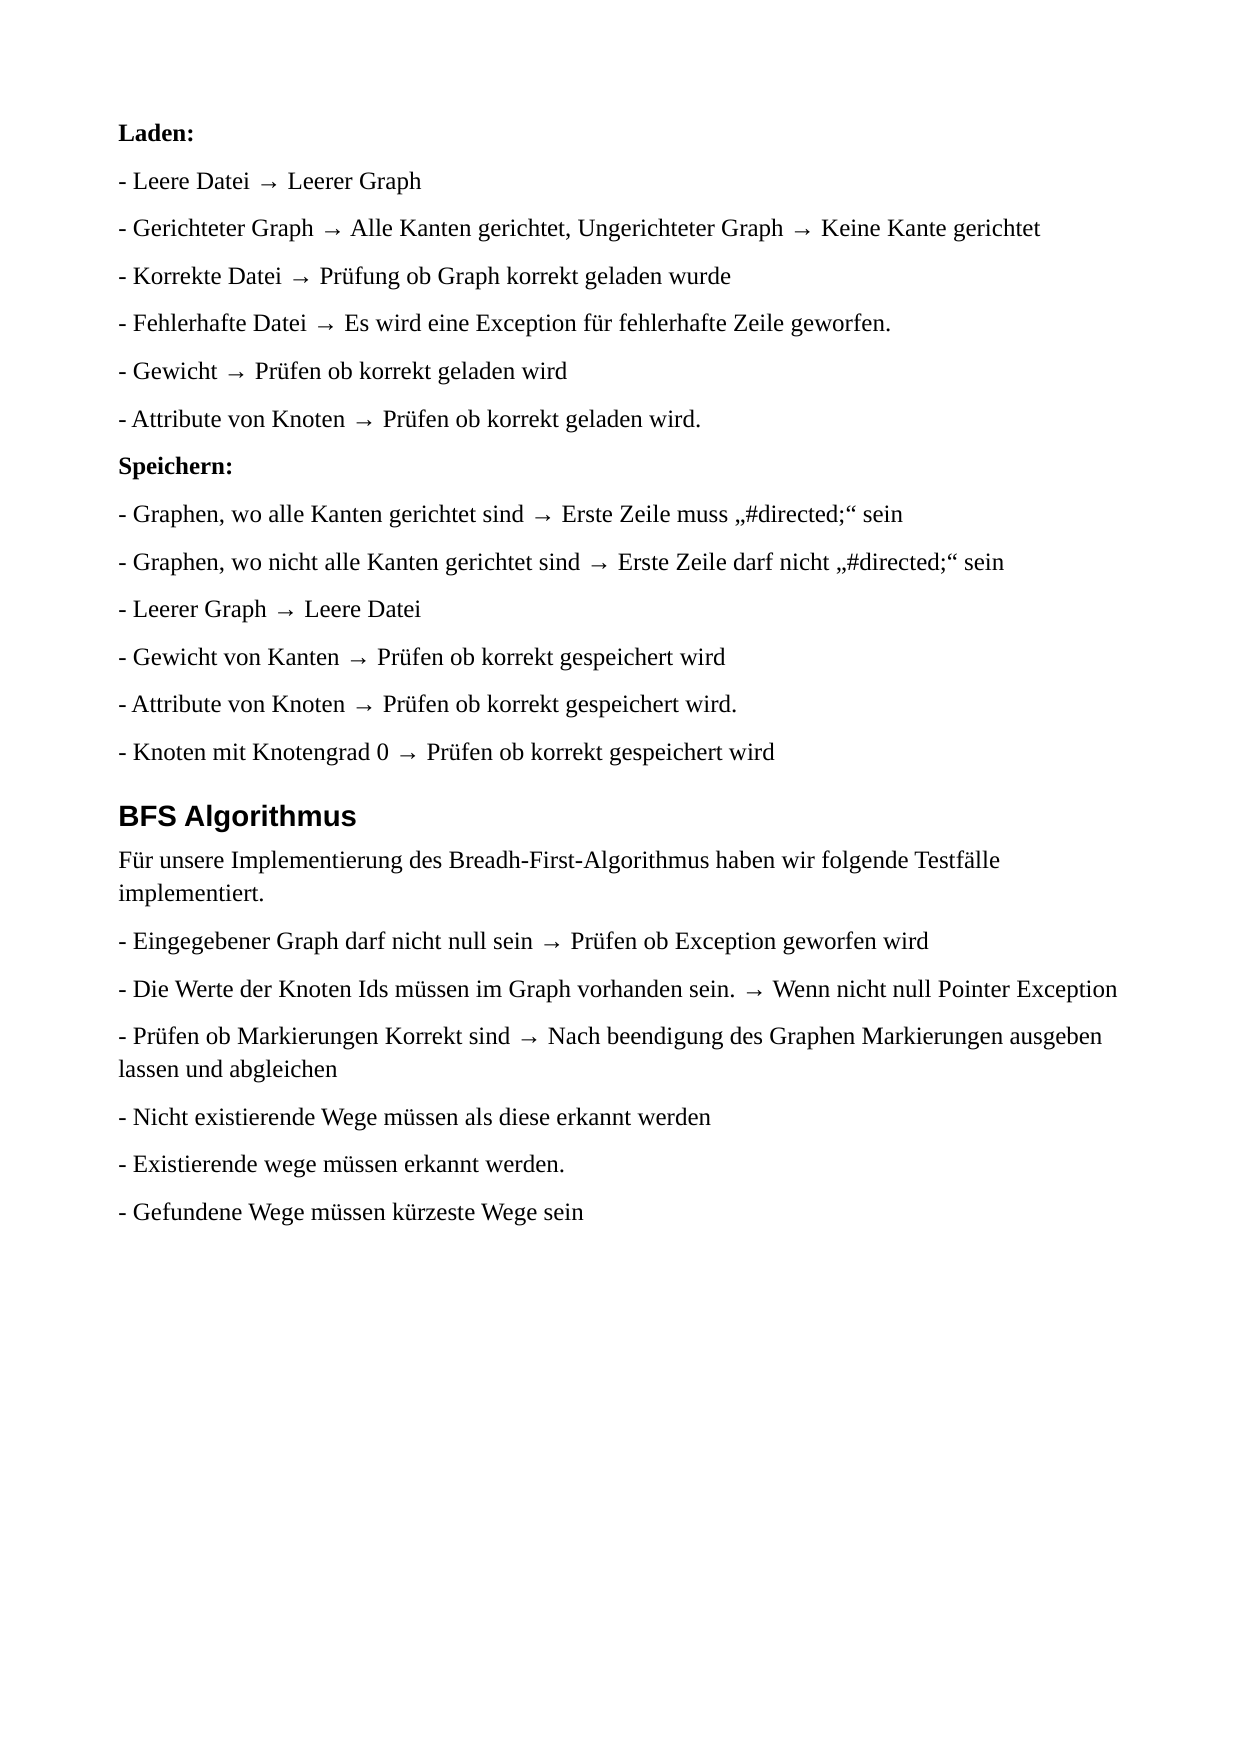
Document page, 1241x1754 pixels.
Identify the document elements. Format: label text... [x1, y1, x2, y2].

text - Existierende wege müssen erkannt werden. [118, 1149, 1122, 1178]
text - Gewicht → Prüfen ob korrekt geladen wird [118, 356, 1122, 385]
text Speichern: [118, 451, 1122, 480]
text - Eingegebener Graph darf nicht null sein → Prüfen ob Exception geworfen wird [118, 926, 1122, 955]
text - Gerichteter Graph → Alle Kanten gerichtet, Ungerichteter Graph → Keine Kante gerichtet [118, 213, 1122, 242]
text - Leerer Graph → Leere Datei [118, 594, 1122, 623]
text - Gewicht von Kanten → Prüfen ob korrekt gespeichert wird [118, 642, 1122, 671]
text - Knoten mit Knotengrad 0 → Prüfen ob korrekt gespeichert wird [118, 737, 1122, 766]
text Laden: [118, 118, 1122, 147]
text Für unsere Implementierung des Breadh-First-Algorithmus haben wir folgende Testfälle implementiert. [118, 845, 1122, 907]
text - Attribute von Knoten → Prüfen ob korrekt geladen wird. [118, 404, 1122, 432]
text - Graphen, wo nicht alle Kanten gerichtet sind → Erste Zeile darf nicht „#directed;“ sein [118, 547, 1122, 575]
text - Nicht existierende Wege müssen als diese erkannt werden [118, 1102, 1122, 1131]
text - Korrekte Datei → Prüfung ob Graph korrekt geladen wurde [118, 261, 1122, 290]
text - Gefundene Wege müssen kürzeste Wege sein [118, 1197, 1122, 1226]
text - Fehlerhafte Datei → Es wird eine Exception für fehlerhafte Zeile geworfen. [118, 308, 1122, 337]
text - Leere Datei → Leerer Graph [118, 166, 1122, 194]
text - Attribute von Knoten → Prüfen ob korrekt gespeichert wird. [118, 689, 1122, 718]
text - Die Werte der Knoten Ids müssen im Graph vorhanden sein. → Wenn nicht null Pointer Exception [118, 974, 1122, 1002]
subtitle BFS Algorithmus [118, 799, 1122, 833]
text - Prüfen ob Markierungen Korrekt sind → Nach beendigung des Graphen Markierungen ausgeben lassen und abgleichen [118, 1021, 1122, 1083]
text - Graphen, wo alle Kanten gerichtet sind → Erste Zeile muss „#directed;“ sein [118, 499, 1122, 528]
